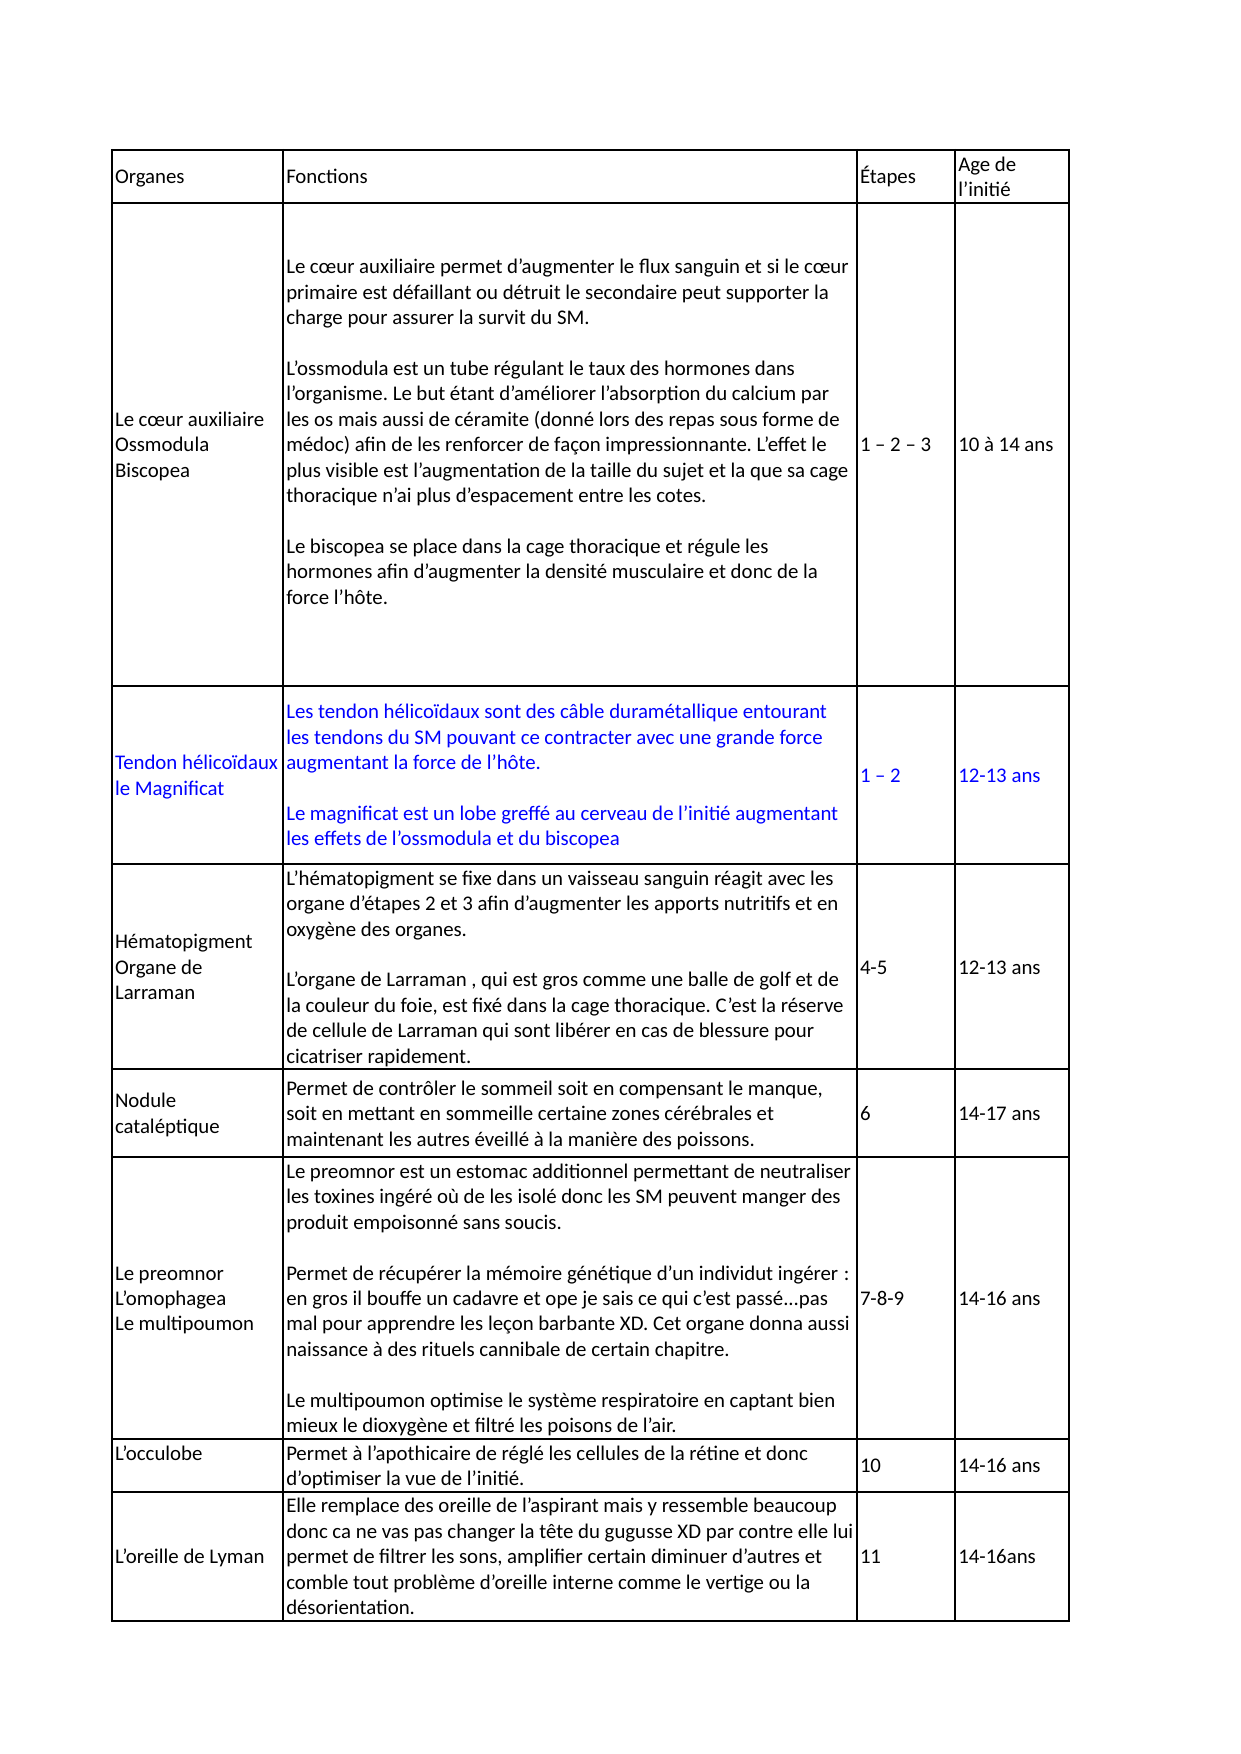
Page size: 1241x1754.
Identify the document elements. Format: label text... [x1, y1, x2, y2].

table_cell L’occulobe [113, 1440, 282, 1491]
table_header Étapes [858, 151, 954, 202]
table_cell Les tendon hélicoïdaux sont des câble duramétallique entourant les tendons du SM pouvant ce contracter avec une grande force augmentant la force de l’hôte. Le magnificat est un lobe greffé au cerveau de l’initié augmentant les effets de l’ossmodula et du biscopea [284, 687, 856, 863]
table_cell 6 [858, 1070, 954, 1156]
table_cell 12-13 ans [956, 865, 1068, 1068]
table_cell 14-16 ans [956, 1440, 1068, 1491]
table_header Age de l’initié [956, 151, 1068, 202]
table_cell 1 – 2 – 3 [858, 204, 954, 685]
table_cell Le cœur auxiliaire Ossmodula Biscopea [113, 204, 282, 685]
table_header Organes [113, 151, 282, 202]
table_cell Permet à l’apothicaire de réglé les cellules de la rétine et donc d’optimiser la vue de l’initié. [284, 1440, 856, 1491]
table_cell Le preomnor est un estomac additionnel permettant de neutraliser les toxines ingéré où de les isolé donc les SM peuvent manger des produit empoisonné sans soucis. Permet de récupérer la mémoire génétique d’un individut ingérer : en gros il bouffe un cadavre et ope je sais ce qui c’est passé...pas mal pour apprendre les leçon barbante XD. Cet organe donna aussi naissance à des rituels cannibale de certain chapitre. Le multipoumon optimise le système respiratoire en captant bien mieux le dioxygène et filtré les poisons de l’air. [284, 1158, 856, 1438]
table_cell 7-8-9 [858, 1158, 954, 1438]
table_cell 12-13 ans [956, 687, 1068, 863]
table_cell 11 [858, 1493, 954, 1620]
table_cell Le preomnor L’omophagea Le multipoumon [113, 1158, 282, 1438]
table_cell 14-16ans [956, 1493, 1068, 1620]
table_cell Nodule cataléptique [113, 1070, 282, 1156]
table_cell 1 – 2 [858, 687, 954, 863]
table_cell L’oreille de Lyman [113, 1493, 282, 1620]
table_cell Le cœur auxiliaire permet d’augmenter le flux sanguin et si le cœur primaire est défaillant ou détruit le secondaire peut supporter la charge pour assurer la survit du SM. L’ossmodula est un tube régulant le taux des hormones dans l’organisme. Le but étant d’améliorer l’absorption du calcium par les os mais aussi de céramite (donné lors des repas sous forme de médoc) afin de les renforcer de façon impressionnante. L’effet le plus visible est l’augmentation de la taille du sujet et la que sa cage thoracique n’ai plus d’espacement entre les cotes. Le biscopea se place dans la cage thoracique et régule les hormones afin d’augmenter la densité musculaire et donc de la force l’hôte. [284, 204, 856, 685]
table_cell 10 à 14 ans [956, 204, 1068, 685]
table_cell 14-16 ans [956, 1158, 1068, 1438]
table_cell Hématopigment Organe de Larraman [113, 865, 282, 1068]
table_cell 14-17 ans [956, 1070, 1068, 1156]
table_cell Permet de contrôler le sommeil soit en compensant le manque, soit en mettant en sommeille certaine zones cérébrales et maintenant les autres éveillé à la manière des poissons. [284, 1070, 856, 1156]
table_cell 4-5 [858, 865, 954, 1068]
table_cell 10 [858, 1440, 954, 1491]
table_cell L’hématopigment se fixe dans un vaisseau sanguin réagit avec les organe d’étapes 2 et 3 afin d’augmenter les apports nutritifs et en oxygène des organes. L’organe de Larraman , qui est gros comme une balle de golf et de la couleur du foie, est fixé dans la cage thoracique. C’est la réserve de cellule de Larraman qui sont libérer en cas de blessure pour cicatriser rapidement. [284, 865, 856, 1068]
table_cell Tendon hélicoïdaux le Magnificat [113, 687, 282, 863]
table_header Fonctions [284, 151, 856, 202]
table_cell Elle remplace des oreille de l’aspirant mais y ressemble beaucoup donc ca ne vas pas changer la tête du gugusse XD par contre elle lui permet de filtrer les sons, amplifier certain diminuer d’autres et comble tout problème d’oreille interne comme le vertige ou la désorientation. [284, 1493, 856, 1620]
